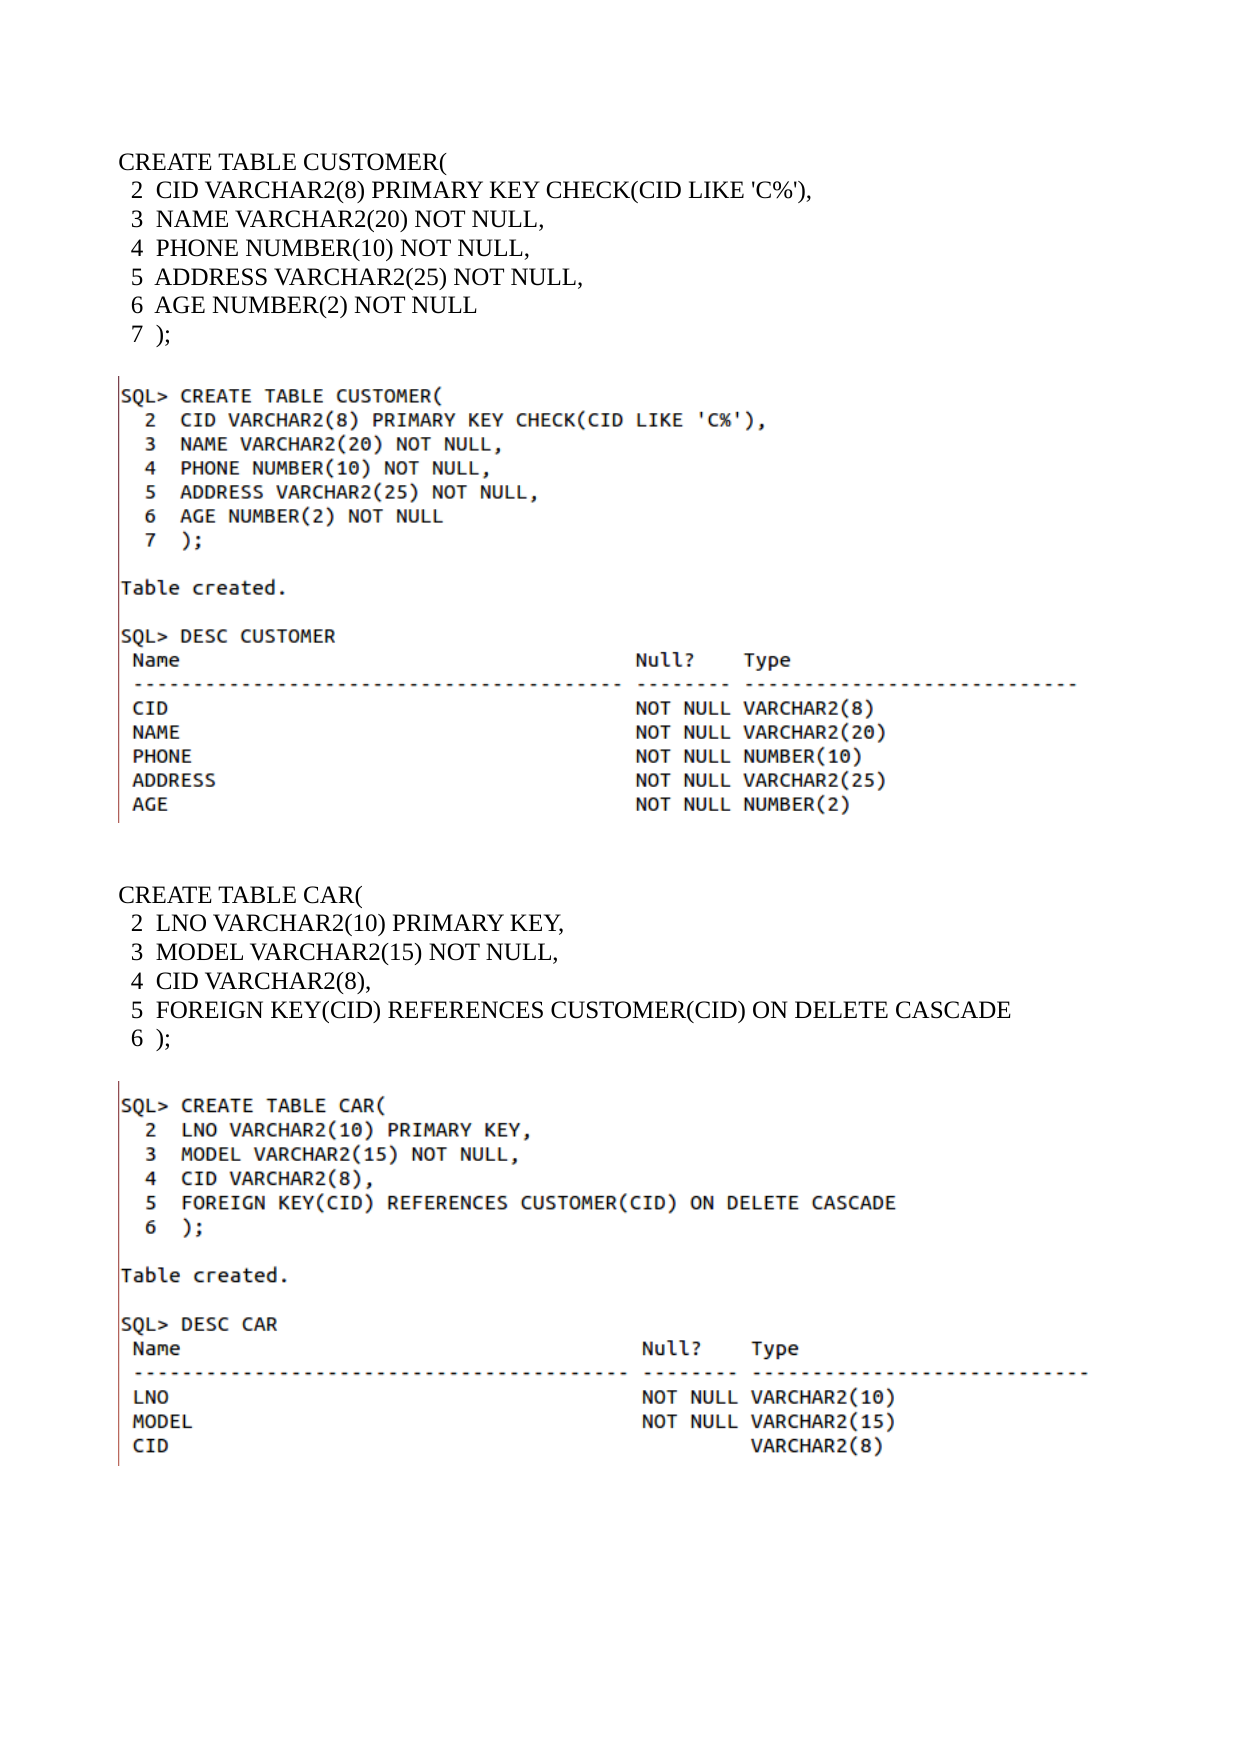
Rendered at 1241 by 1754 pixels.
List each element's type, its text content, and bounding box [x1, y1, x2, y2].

text 6 AGE NUMBER(2) NOT NULL [118, 291, 1122, 319]
text 7 ); [118, 319, 1122, 348]
text 2 LNO VARCHAR2(10) PRIMARY KEY, [118, 908, 1122, 937]
text 4 CID VARCHAR2(8), [118, 966, 1122, 995]
text CREATE TABLE CUSTOMER( [118, 147, 1122, 176]
picture [118, 376, 1123, 823]
text 4 PHONE NUMBER(10) NOT NULL, [118, 233, 1122, 262]
text 2 CID VARCHAR2(8) PRIMARY KEY CHECK(CID LIKE 'C%'), [118, 176, 1122, 204]
text 5 FOREIGN KEY(CID) REFERENCES CUSTOMER(CID) ON DELETE CASCADE [118, 995, 1122, 1023]
text 5 ADDRESS VARCHAR2(25) NOT NULL, [118, 262, 1122, 291]
text 3 NAME VARCHAR2(20) NOT NULL, [118, 204, 1122, 233]
picture [118, 1081, 1123, 1466]
text 6 ); [118, 1023, 1122, 1052]
text 3 MODEL VARCHAR2(15) NOT NULL, [118, 937, 1122, 966]
text CREATE TABLE CAR( [118, 880, 1122, 908]
